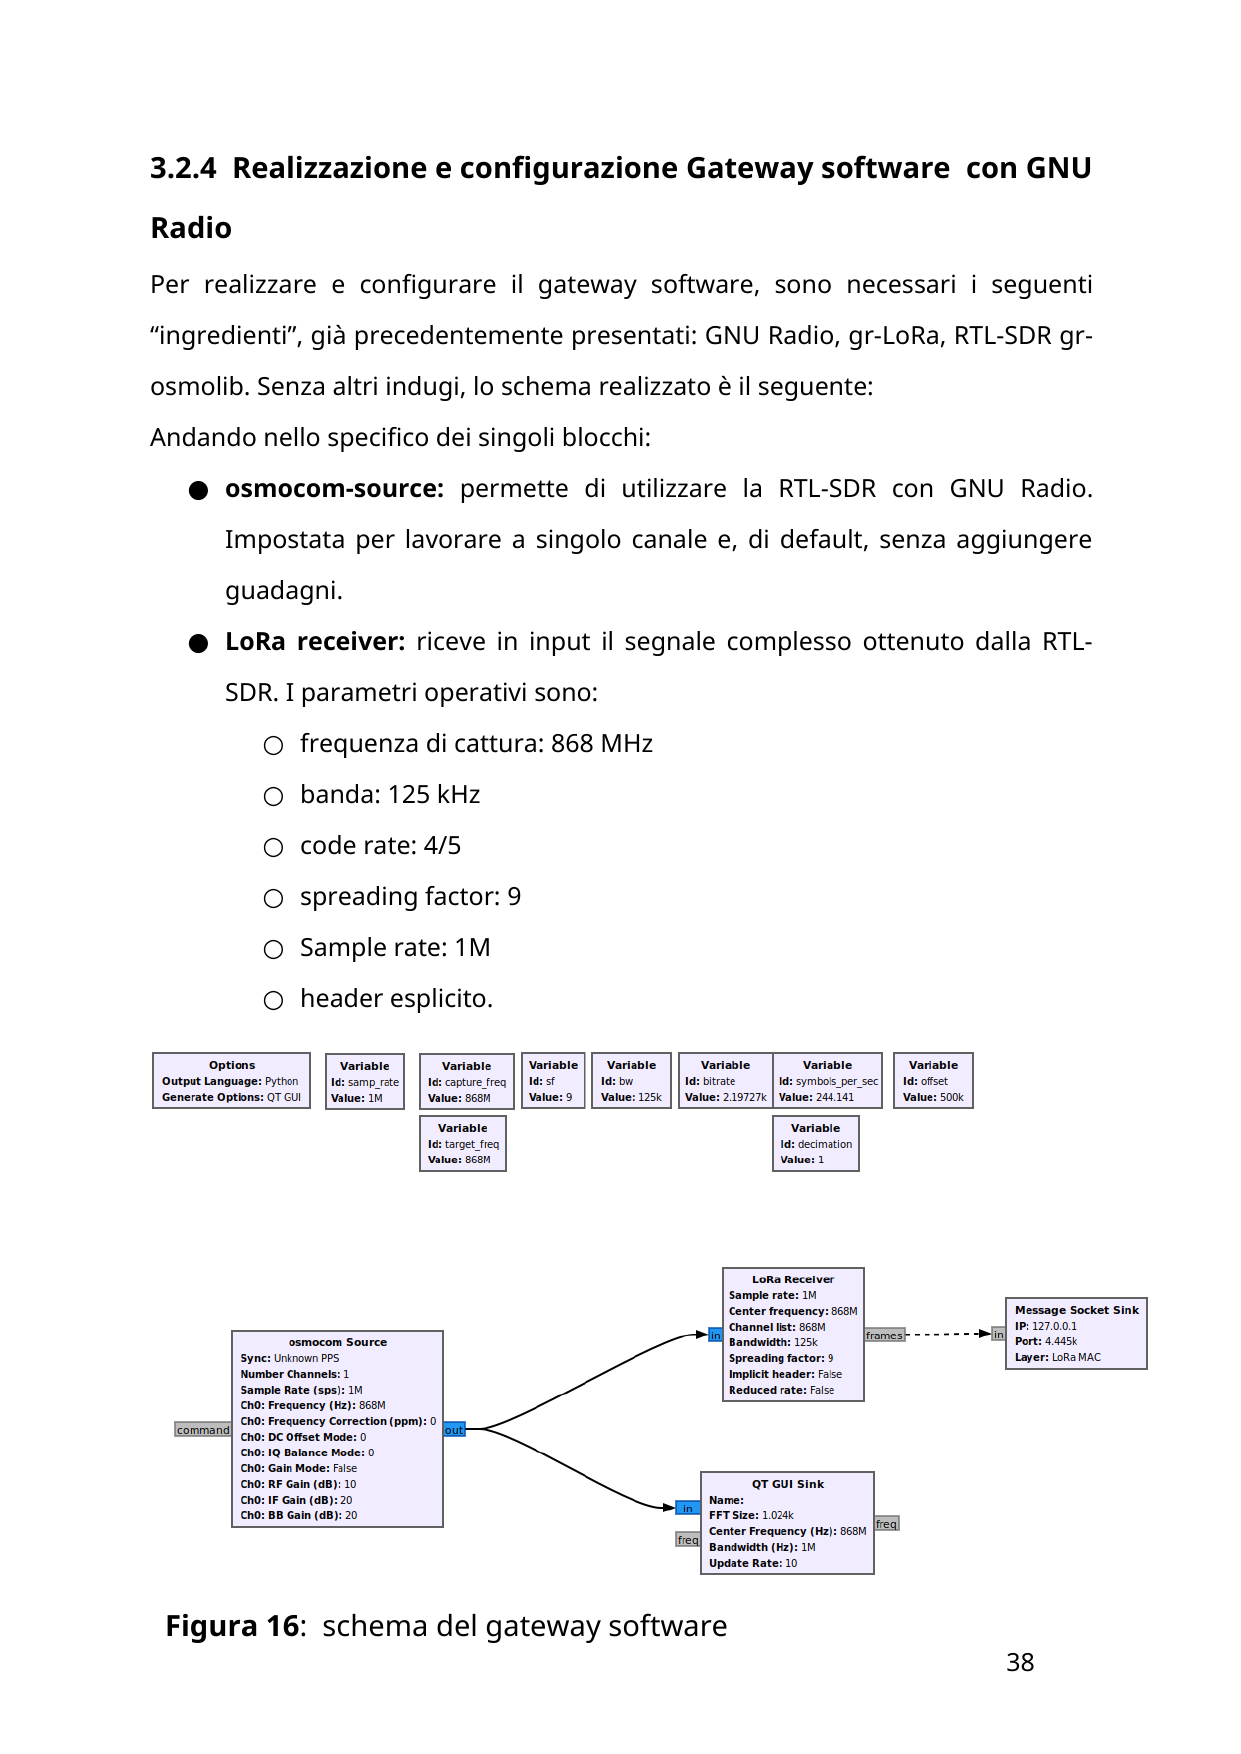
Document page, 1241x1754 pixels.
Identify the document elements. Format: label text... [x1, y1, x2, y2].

picture [150, 1044, 1154, 1599]
list header esplicito. [262, 981, 1094, 1015]
list code rate: 4/5 [262, 828, 1094, 862]
list Sample rate: 1M [262, 930, 1094, 964]
list frequenza di cattura: 868 MHz [262, 726, 1094, 760]
subtitle 3.2.4 Realizzazione e configurazione Gateway software con GNU Radio [150, 187, 1094, 247]
list LoRa receiver: riceve in input il segnale complesso ottenuto dalla RTL-SDR. I parametri operativi sono: [187, 624, 1094, 709]
text Andando nello specifico dei singoli blocchi: [150, 420, 1094, 454]
text Per realizzare e configurare il gateway software, sono necessari i seguenti “ingredienti”, già precedentemente presentati: GNU Radio, gr-LoRa, RTL-SDR gr-osmolib. Senza altri indugi, lo schema realizzato è il seguente: [150, 267, 1094, 403]
list osmocom-source: permette di utilizzare la RTL-SDR con GNU Radio. Impostata per lavorare a singolo canale e, di default, senza aggiungere guadagni. [187, 471, 1094, 607]
list banda: 125 kHz [262, 777, 1094, 811]
list spreading factor: 9 [262, 879, 1094, 913]
